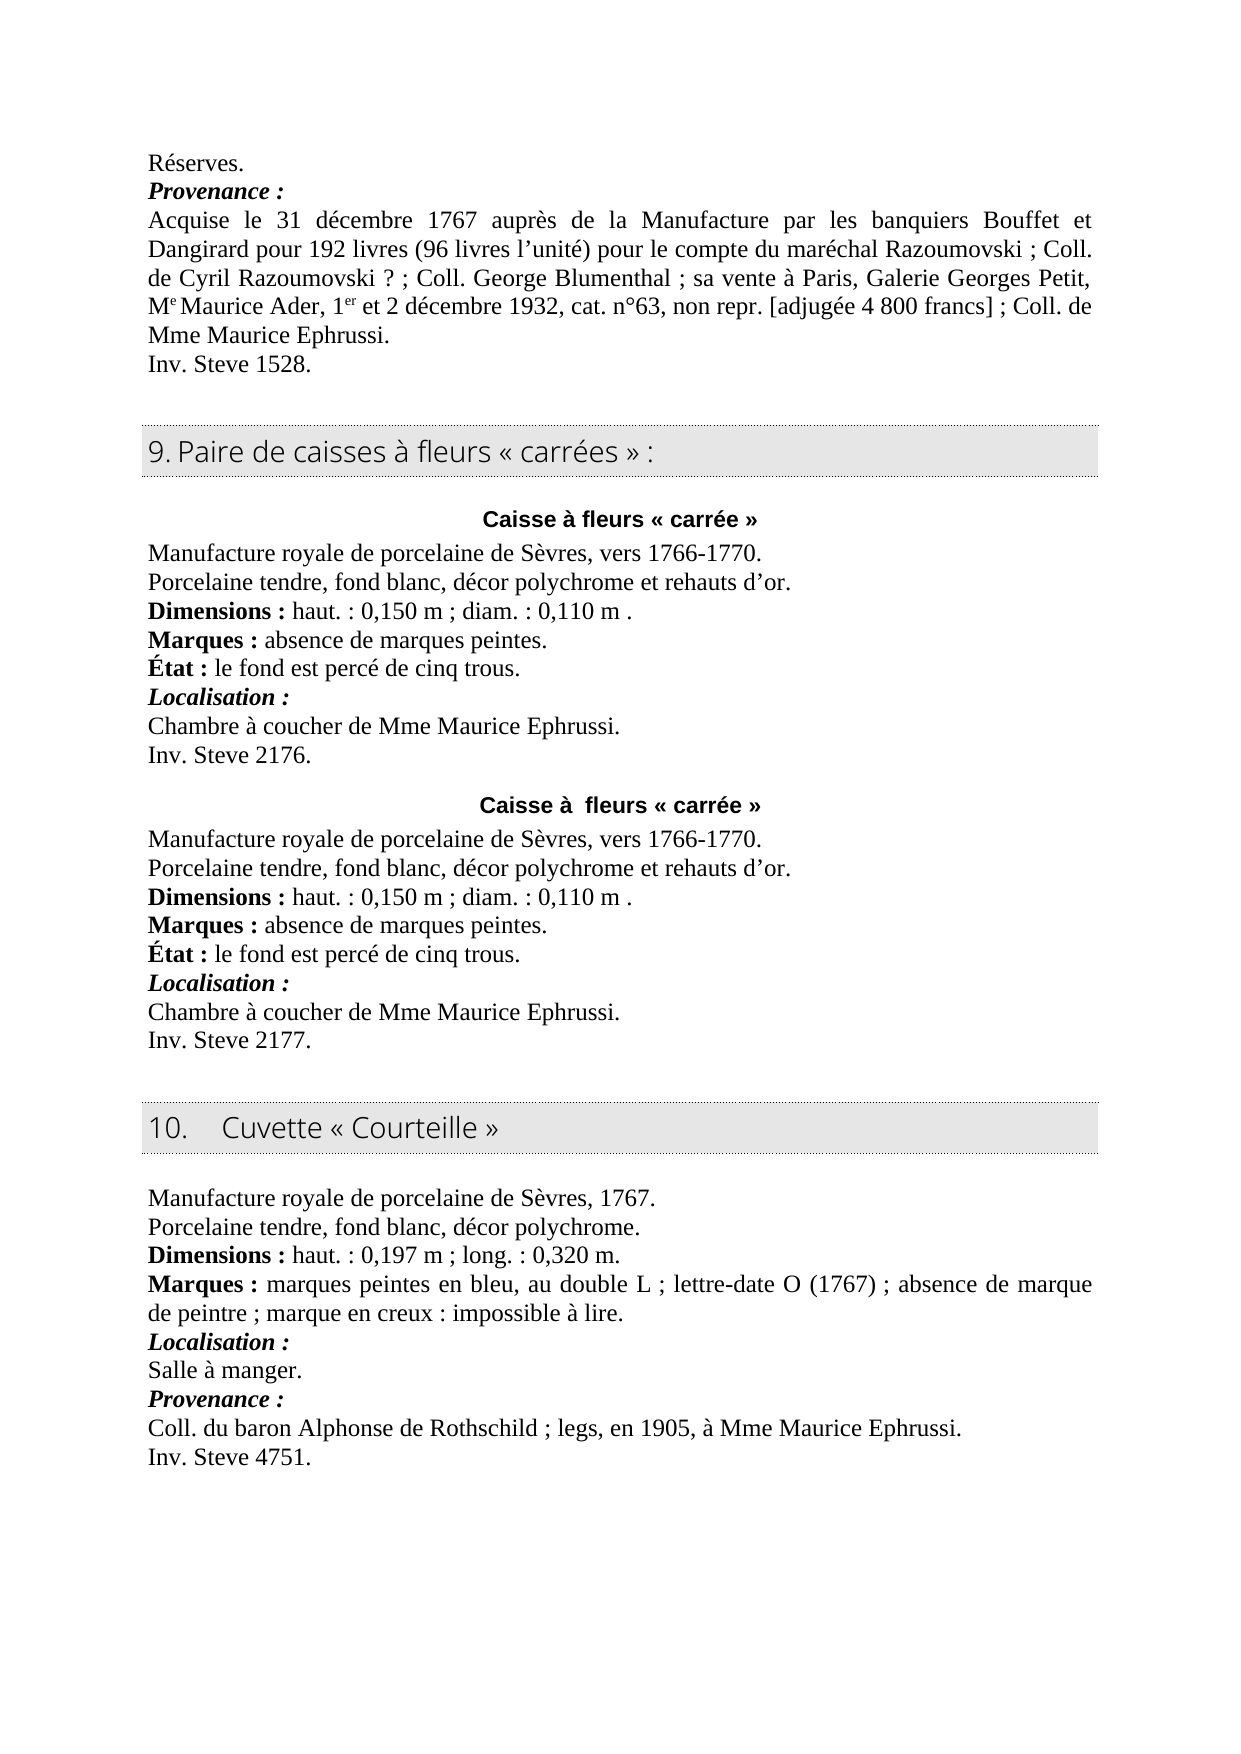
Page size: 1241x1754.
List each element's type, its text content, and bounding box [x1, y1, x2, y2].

text Marques : absence de marques peintes. [148, 911, 1093, 939]
text Inv. Steve 2177. [148, 1026, 1093, 1054]
text Provenance : [148, 176, 1093, 205]
text Marques : marques peintes en bleu, au double L ; lettre-date O (1767) ; absence de marque de peintre ; marque en creux : impossible à lire. [148, 1269, 1093, 1327]
text Provenance : [148, 1384, 1093, 1413]
text Inv. Steve 2176. [148, 740, 1093, 768]
subtitle Paire de caisses à fleurs « carrées » : [142, 425, 1098, 477]
text Localisation : [148, 968, 1093, 997]
text Manufacture royale de porcelaine de Sèvres, 1767. [148, 1183, 1093, 1212]
text Manufacture royale de porcelaine de Sèvres, vers 1766-1770. [148, 538, 1093, 567]
text Inv. Steve 1528. [148, 349, 1093, 378]
text Acquise le 31 décembre 1767 auprès de la Manufacture par les banquiers Bouffet et Dangirard pour 192 livres (96 livres l’unité) pour le compte du maréchal Razoumovski ; Coll. de Cyril Razoumovski ? ; Coll. George Blumenthal ; sa vente à Paris, Galerie Georges Petit, Me Maurice Ader, 1er et 2 décembre 1932, cat. n°63, non repr. [adjugée 4 800 francs] ; Coll. de Mme Maurice Ephrussi. [148, 205, 1093, 349]
text Marques : absence de marques peintes. [148, 625, 1093, 653]
text Porcelaine tendre, fond blanc, décor polychrome et rehauts d’or. [148, 853, 1093, 882]
text Inv. Steve 4751. [148, 1442, 1093, 1470]
subtitle Caisse à fleurs « carrée » [148, 792, 1093, 818]
text Dimensions : haut. : 0,150 m ; diam. : 0,110 m . [148, 596, 1093, 625]
text Dimensions : haut. : 0,150 m ; diam. : 0,110 m . [148, 882, 1093, 911]
text Dimensions : haut. : 0,197 m ; long. : 0,320 m. [148, 1240, 1093, 1269]
text État : le fond est percé de cinq trous. [148, 653, 1093, 682]
text Chambre à coucher de Mme Maurice Ephrussi. [148, 997, 1093, 1026]
text Porcelaine tendre, fond blanc, décor polychrome et rehauts d’or. [148, 567, 1093, 596]
text Coll. du baron Alphonse de Rothschild ; legs, en 1905, à Mme Maurice Ephrussi. [148, 1413, 1093, 1442]
text Salle à manger. [148, 1355, 1093, 1384]
text Chambre à coucher de Mme Maurice Ephrussi. [148, 711, 1093, 740]
text État : le fond est percé de cinq trous. [148, 939, 1093, 968]
text Porcelaine tendre, fond blanc, décor polychrome. [148, 1212, 1093, 1240]
subtitle Caisse à fleurs « carrée » [148, 506, 1093, 532]
subtitle Cuvette « Courteille » [142, 1102, 1098, 1153]
text Localisation : [148, 682, 1093, 711]
text Manufacture royale de porcelaine de Sèvres, vers 1766-1770. [148, 824, 1093, 853]
text Localisation : [148, 1327, 1093, 1355]
text Réserves. [148, 148, 1093, 176]
